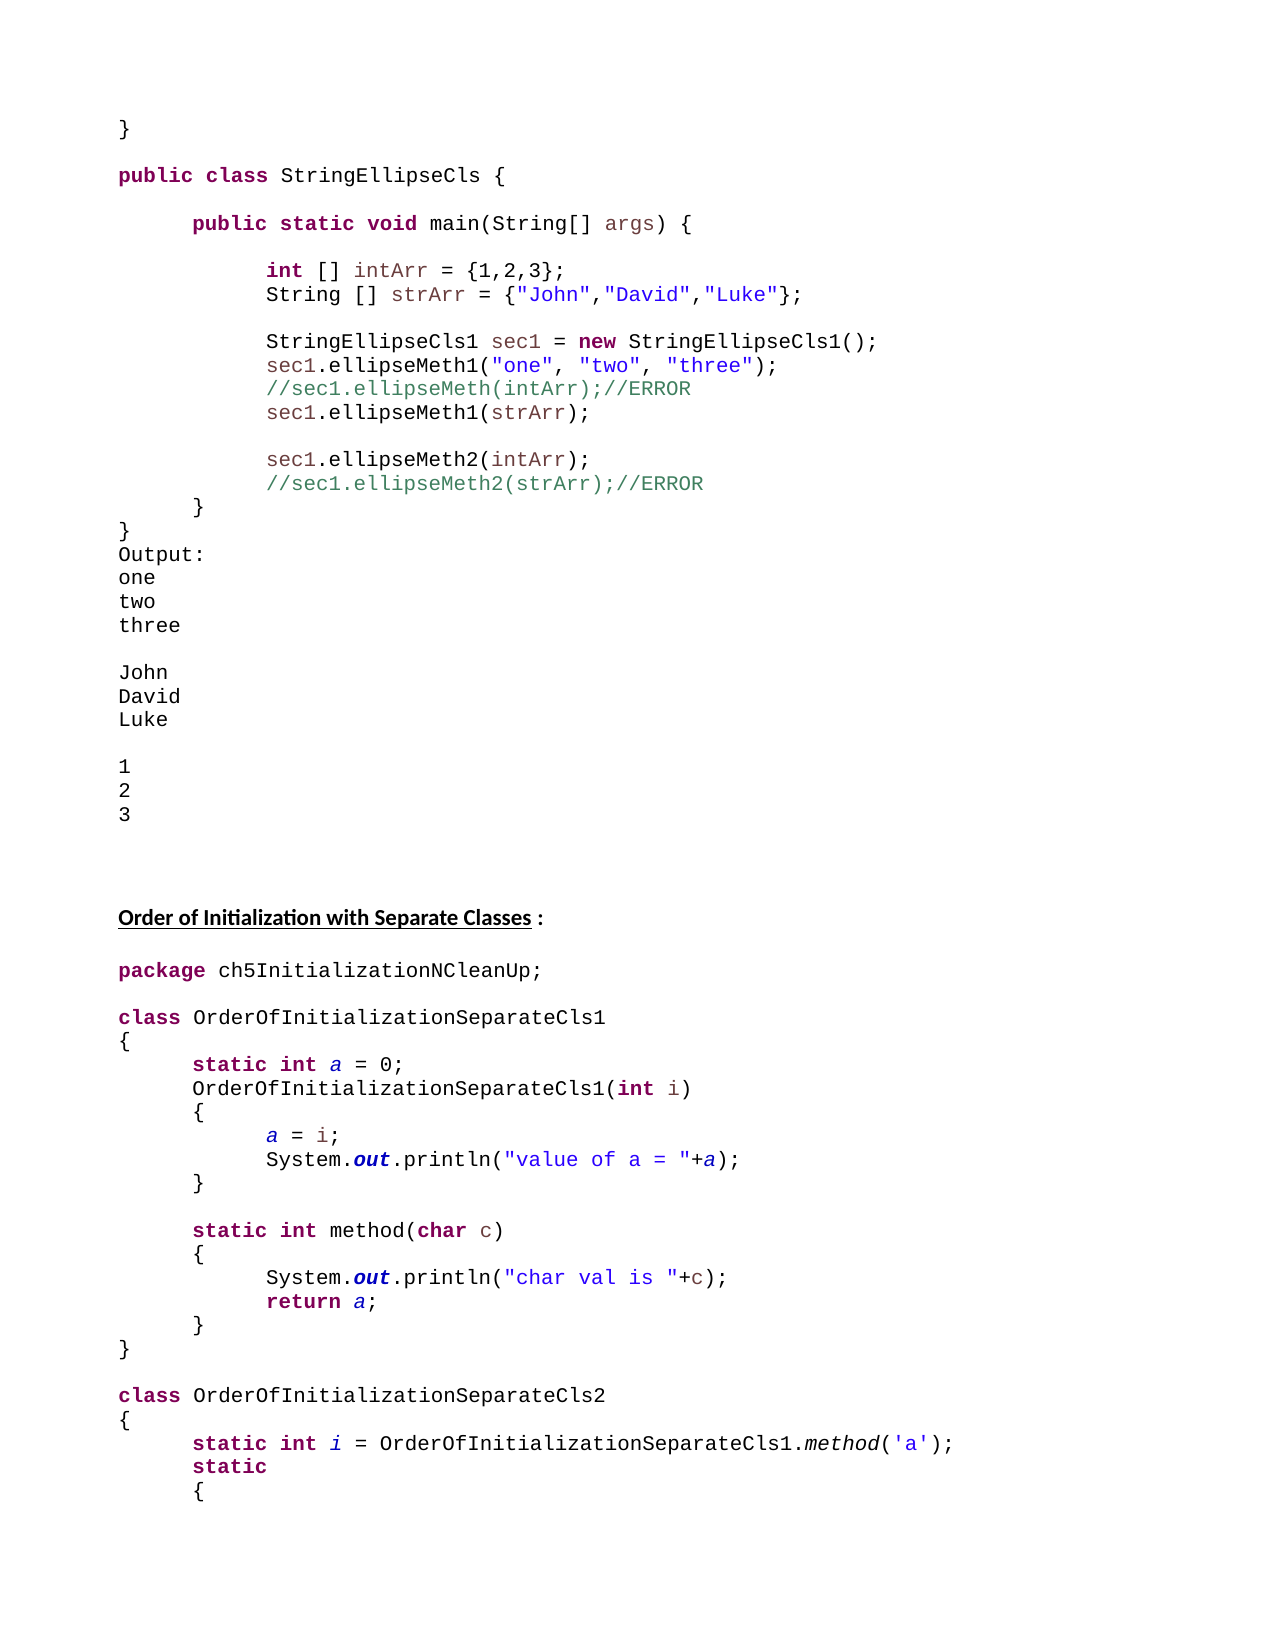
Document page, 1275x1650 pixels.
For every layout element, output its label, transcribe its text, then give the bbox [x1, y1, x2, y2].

text StringEllipseCls1 sec1 = new StringEllipseCls1(); [118, 331, 1157, 354]
text } [118, 1172, 1157, 1196]
text Output: [118, 544, 1157, 567]
text System.out.println("value of a = "+a); [118, 1149, 1157, 1172]
text sec1.ellipseMeth1("one", "two", "three"); [118, 354, 1157, 378]
text three [118, 615, 1157, 638]
text Luke [118, 709, 1157, 733]
text static int method(char c) [118, 1220, 1157, 1243]
text two [118, 591, 1157, 615]
text } [118, 496, 1157, 520]
text public class StringEllipseCls { [118, 165, 1157, 189]
text static int a = 0; [118, 1054, 1157, 1078]
text a = i; [118, 1125, 1157, 1149]
text static [118, 1456, 1157, 1480]
text 2 [118, 780, 1157, 804]
text static int i = OrderOfInitializationSeparateCls1.method('a'); [118, 1432, 1157, 1456]
text } [118, 118, 1157, 142]
text package ch5InitializationNCleanUp; [118, 959, 1157, 983]
text //sec1.ellipseMeth2(strArr);//ERROR [118, 473, 1157, 496]
text sec1.ellipseMeth2(intArr); [118, 449, 1157, 473]
text sec1.ellipseMeth1(strArr); [118, 402, 1157, 426]
text } [118, 1314, 1157, 1338]
text int [] intArr = {1,2,3}; [118, 260, 1157, 284]
text public static void main(String[] args) { [118, 213, 1157, 236]
text class OrderOfInitializationSeparateCls2 [118, 1385, 1157, 1409]
text 1 [118, 757, 1157, 780]
text } [118, 1338, 1157, 1362]
text David [118, 686, 1157, 709]
text { [118, 1031, 1157, 1054]
text { [118, 1480, 1157, 1503]
text { [118, 1409, 1157, 1432]
text { [118, 1243, 1157, 1267]
text { [118, 1101, 1157, 1125]
text } [118, 520, 1157, 544]
text one [118, 567, 1157, 591]
text //sec1.ellipseMeth(intArr);//ERROR [118, 378, 1157, 402]
text String [] strArr = {"John","David","Luke"}; [118, 284, 1157, 307]
text Order of Initialization with Separate Classes : [118, 903, 1157, 932]
text 3 [118, 804, 1157, 827]
text John [118, 662, 1157, 686]
text return a; [118, 1291, 1157, 1314]
text System.out.println("char val is "+c); [118, 1267, 1157, 1291]
text OrderOfInitializationSeparateCls1(int i) [118, 1078, 1157, 1101]
text class OrderOfInitializationSeparateCls1 [118, 1007, 1157, 1031]
